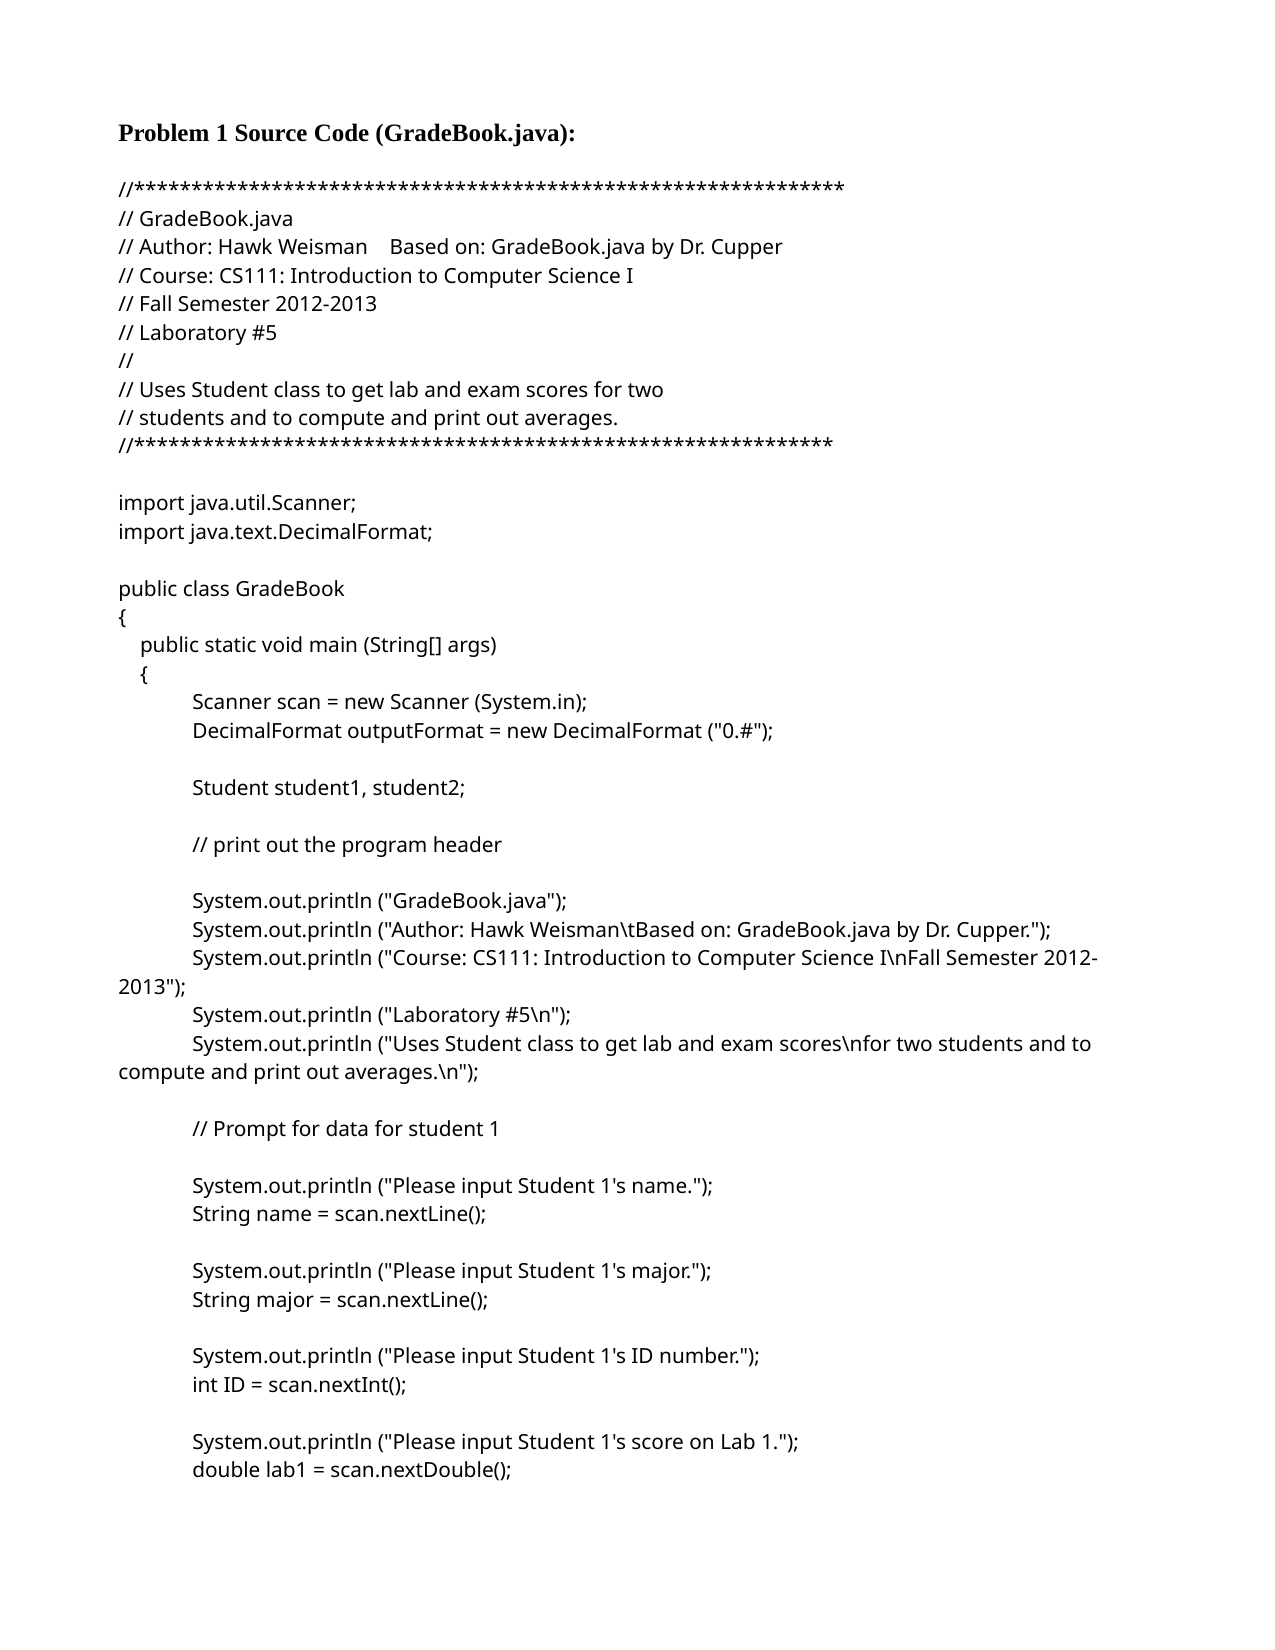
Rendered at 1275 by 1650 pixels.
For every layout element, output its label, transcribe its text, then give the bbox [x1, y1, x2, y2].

text public class GradeBook [118, 574, 1157, 602]
text double lab1 = scan.nextDouble(); [118, 1455, 1157, 1484]
text Student student1, student2; [118, 773, 1157, 801]
text // Prompt for data for student 1 [118, 1114, 1157, 1142]
text System.out.println ("Please input Student 1's major."); [118, 1256, 1157, 1285]
text System.out.println ("GradeBook.java"); [118, 887, 1157, 915]
text { [118, 659, 1157, 687]
text { [118, 602, 1157, 631]
text //************************************************************* [118, 432, 1157, 460]
text System.out.println ("Please input Student 1's score on Lab 1."); [118, 1427, 1157, 1455]
text String name = scan.nextLine(); [118, 1199, 1157, 1228]
text System.out.println ("Please input Student 1's name."); [118, 1171, 1157, 1199]
text // Laboratory #5 [118, 318, 1157, 346]
text // Fall Semester 2012-2013 [118, 289, 1157, 318]
text String major = scan.nextLine(); [118, 1285, 1157, 1313]
text Problem 1 Source Code (GradeBook.java): [118, 118, 1157, 147]
text System.out.println ("Course: CS111: Introduction to Computer Science I\nFall Semester 2012-2013"); [118, 943, 1157, 1000]
text import java.text.DecimalFormat; [118, 517, 1157, 545]
text System.out.println ("Please input Student 1's ID number."); [118, 1342, 1157, 1370]
text // print out the program header [118, 830, 1157, 858]
text DecimalFormat outputFormat = new DecimalFormat ("0.#"); [118, 716, 1157, 744]
text System.out.println ("Uses Student class to get lab and exam scores\nfor two students and to compute and print out averages.\n"); [118, 1029, 1157, 1086]
text // [118, 346, 1157, 375]
text // Author: Hawk Weisman Based on: GradeBook.java by Dr. Cupper [118, 232, 1157, 261]
text System.out.println ("Author: Hawk Weisman\tBased on: GradeBook.java by Dr. Cupper."); [118, 915, 1157, 943]
text // GradeBook.java [118, 204, 1157, 232]
text //************************************************************** [118, 176, 1157, 204]
text int ID = scan.nextInt(); [118, 1370, 1157, 1398]
text Scanner scan = new Scanner (System.in); [118, 687, 1157, 716]
text // Course: CS111: Introduction to Computer Science I [118, 261, 1157, 289]
text // students and to compute and print out averages. [118, 403, 1157, 432]
text import java.util.Scanner; [118, 488, 1157, 517]
text System.out.println ("Laboratory #5\n"); [118, 1000, 1157, 1029]
text // Uses Student class to get lab and exam scores for two [118, 375, 1157, 403]
text public static void main (String[] args) [118, 631, 1157, 659]
